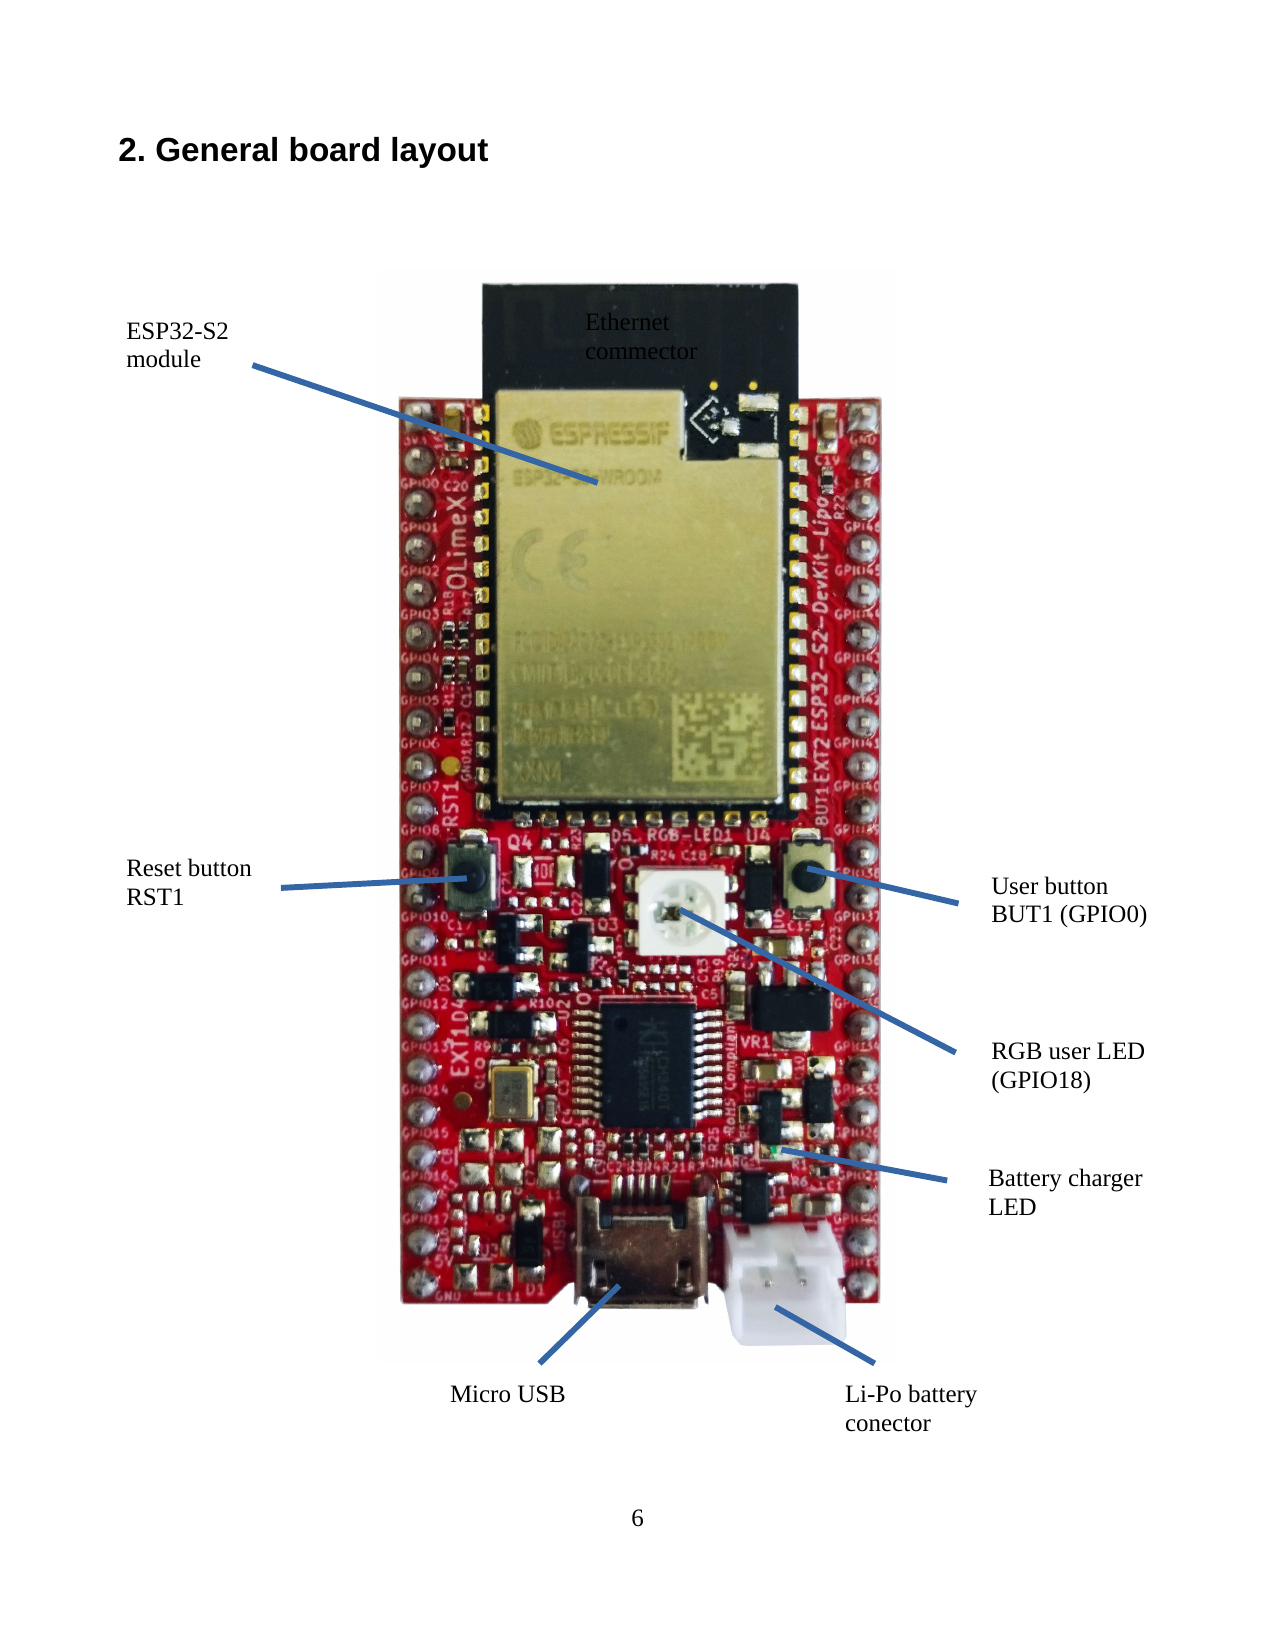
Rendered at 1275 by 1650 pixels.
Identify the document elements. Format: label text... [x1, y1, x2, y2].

picture [377, 269, 898, 1364]
subtitle 2. General board layout [118, 130, 1157, 168]
